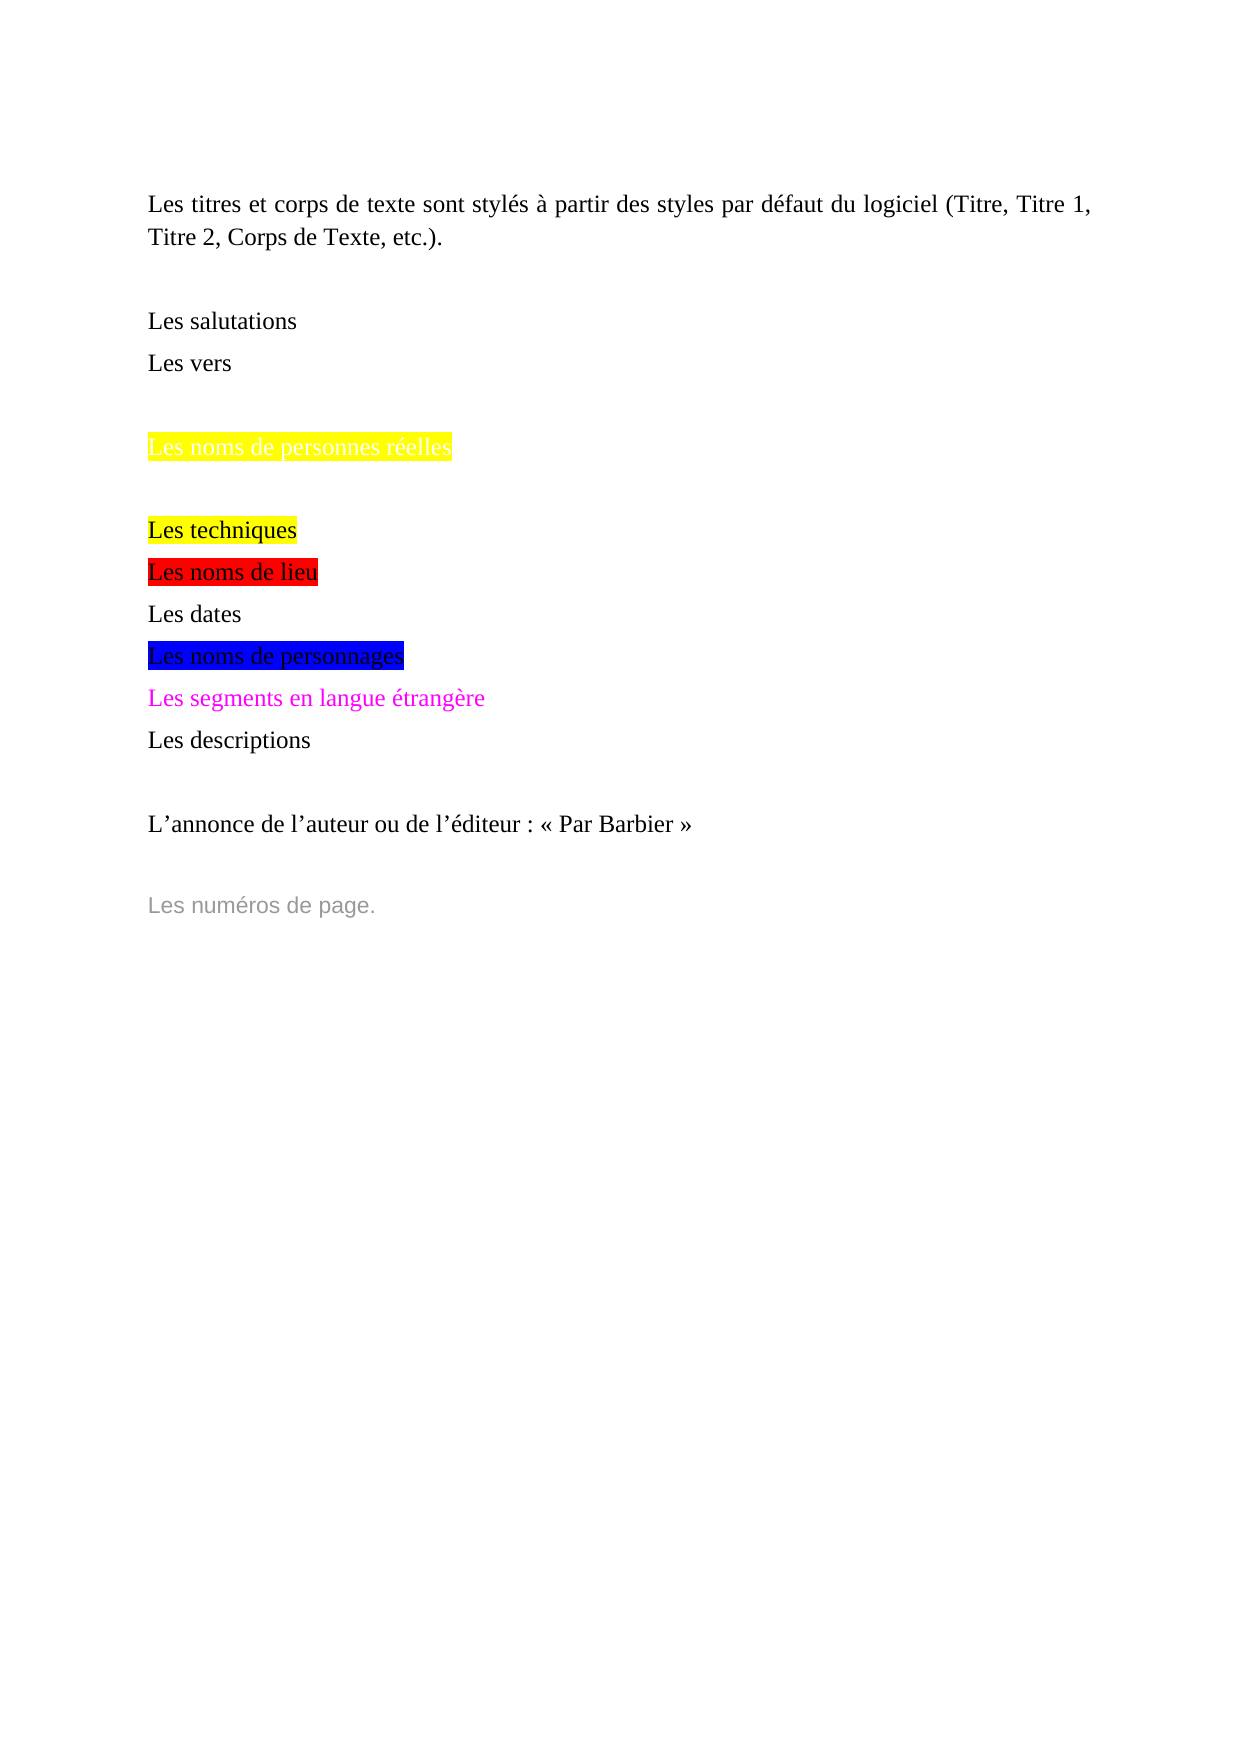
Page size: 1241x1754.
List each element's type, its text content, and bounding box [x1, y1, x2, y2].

text Les salutations [148, 306, 1093, 335]
text Les vers [148, 348, 1093, 377]
text Les dates [148, 599, 1093, 628]
text Les noms de personnes réelles [452, 432, 1093, 461]
text Les noms de lieu [148, 557, 1093, 586]
text Les numéros de page. [148, 892, 1093, 919]
text L’annonce de l’auteur ou de l’éditeur : « Par Barbier » [148, 809, 1093, 837]
text Les titres et corps de texte sont stylés à partir des styles par défaut du logiciel (Titre, Titre 1, Titre 2, Corps de Texte, etc.). [148, 189, 1093, 251]
text Les noms de personnages [404, 641, 1093, 670]
text Les descriptions [148, 725, 1093, 754]
text Les techniques [297, 516, 1093, 544]
text Les segments en langue étrangère [148, 683, 1093, 712]
